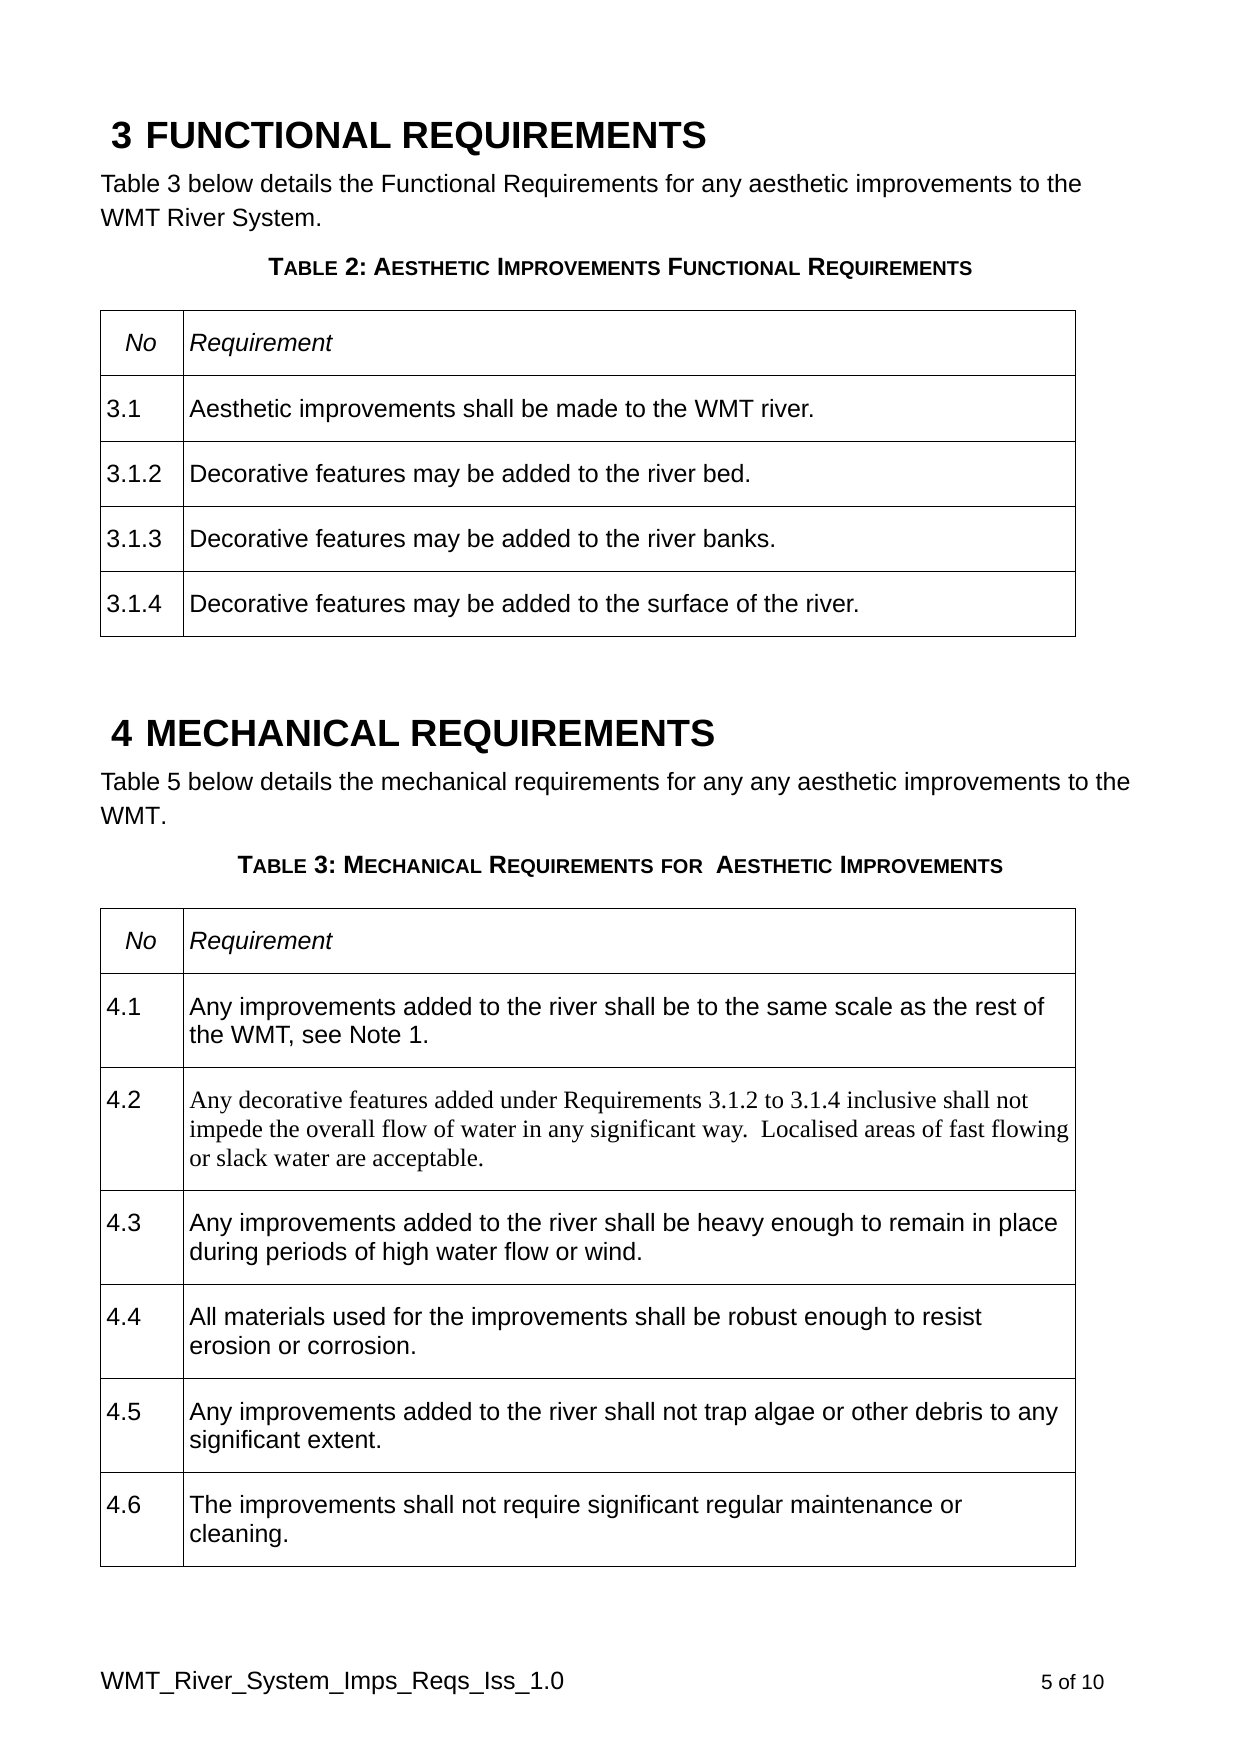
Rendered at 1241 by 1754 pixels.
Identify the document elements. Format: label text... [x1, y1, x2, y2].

table_cell Any improvements added to the river shall be to the same scale as the rest of the WMT, see Note 1. [184, 974, 1075, 1067]
table_cell 3.1.4 [101, 572, 183, 636]
table_header No [101, 909, 183, 973]
subtitle Table 3: Mechanical Requirements for Aesthetic Improvements [100, 850, 1140, 879]
table_cell Decorative features may be added to the river bed. [184, 442, 1075, 506]
table_cell The improvements shall not require significant regular maintenance or cleaning. [184, 1473, 1075, 1566]
table_cell Decorative features may be added to the surface of the river. [184, 572, 1075, 636]
table_cell 4.1 [101, 974, 183, 1067]
table_cell Aesthetic improvements shall be made to the WMT river. [184, 376, 1075, 441]
table_cell Any improvements added to the river shall be heavy enough to remain in place during periods of high water flow or wind. [184, 1191, 1075, 1284]
table_cell All materials used for the improvements shall be robust enough to resist erosion or corrosion. [184, 1285, 1075, 1378]
table_cell 3.1.2 [101, 442, 183, 506]
subtitle Table 2: Aesthetic Improvements Functional Requirements [100, 252, 1140, 281]
table_cell 3.1 [101, 376, 183, 441]
text Table 5 below details the mechanical requirements for any any aesthetic improvements to the WMT. [100, 767, 1140, 830]
table_cell 4.2 [101, 1068, 183, 1190]
subtitle MECHANICAL REQUIREMENTS [100, 711, 1140, 754]
text Table 3 below details the Functional Requirements for any aesthetic improvements to the WMT River System. [100, 169, 1140, 232]
table_header Requirement [184, 909, 1075, 973]
table_cell 4.6 [101, 1473, 183, 1566]
table_cell 4.5 [101, 1379, 183, 1472]
table_cell 4.4 [101, 1285, 183, 1378]
table_header No [101, 311, 183, 375]
table_header Requirement [184, 311, 1075, 375]
table_cell Any decorative features added under Requirements 3.1.2 to 3.1.4 inclusive shall not impede the overall flow of water in any significant way. Localised areas of fast flowing or slack water are acceptable. [184, 1068, 1075, 1190]
table_cell 4.3 [101, 1191, 183, 1284]
table_cell Decorative features may be added to the river banks. [184, 507, 1075, 571]
table_cell Any improvements added to the river shall not trap algae or other debris to any significant extent. [184, 1379, 1075, 1472]
table_cell 3.1.3 [101, 507, 183, 571]
subtitle FUNCTIONAL REQUIREMENTS [100, 113, 1140, 156]
